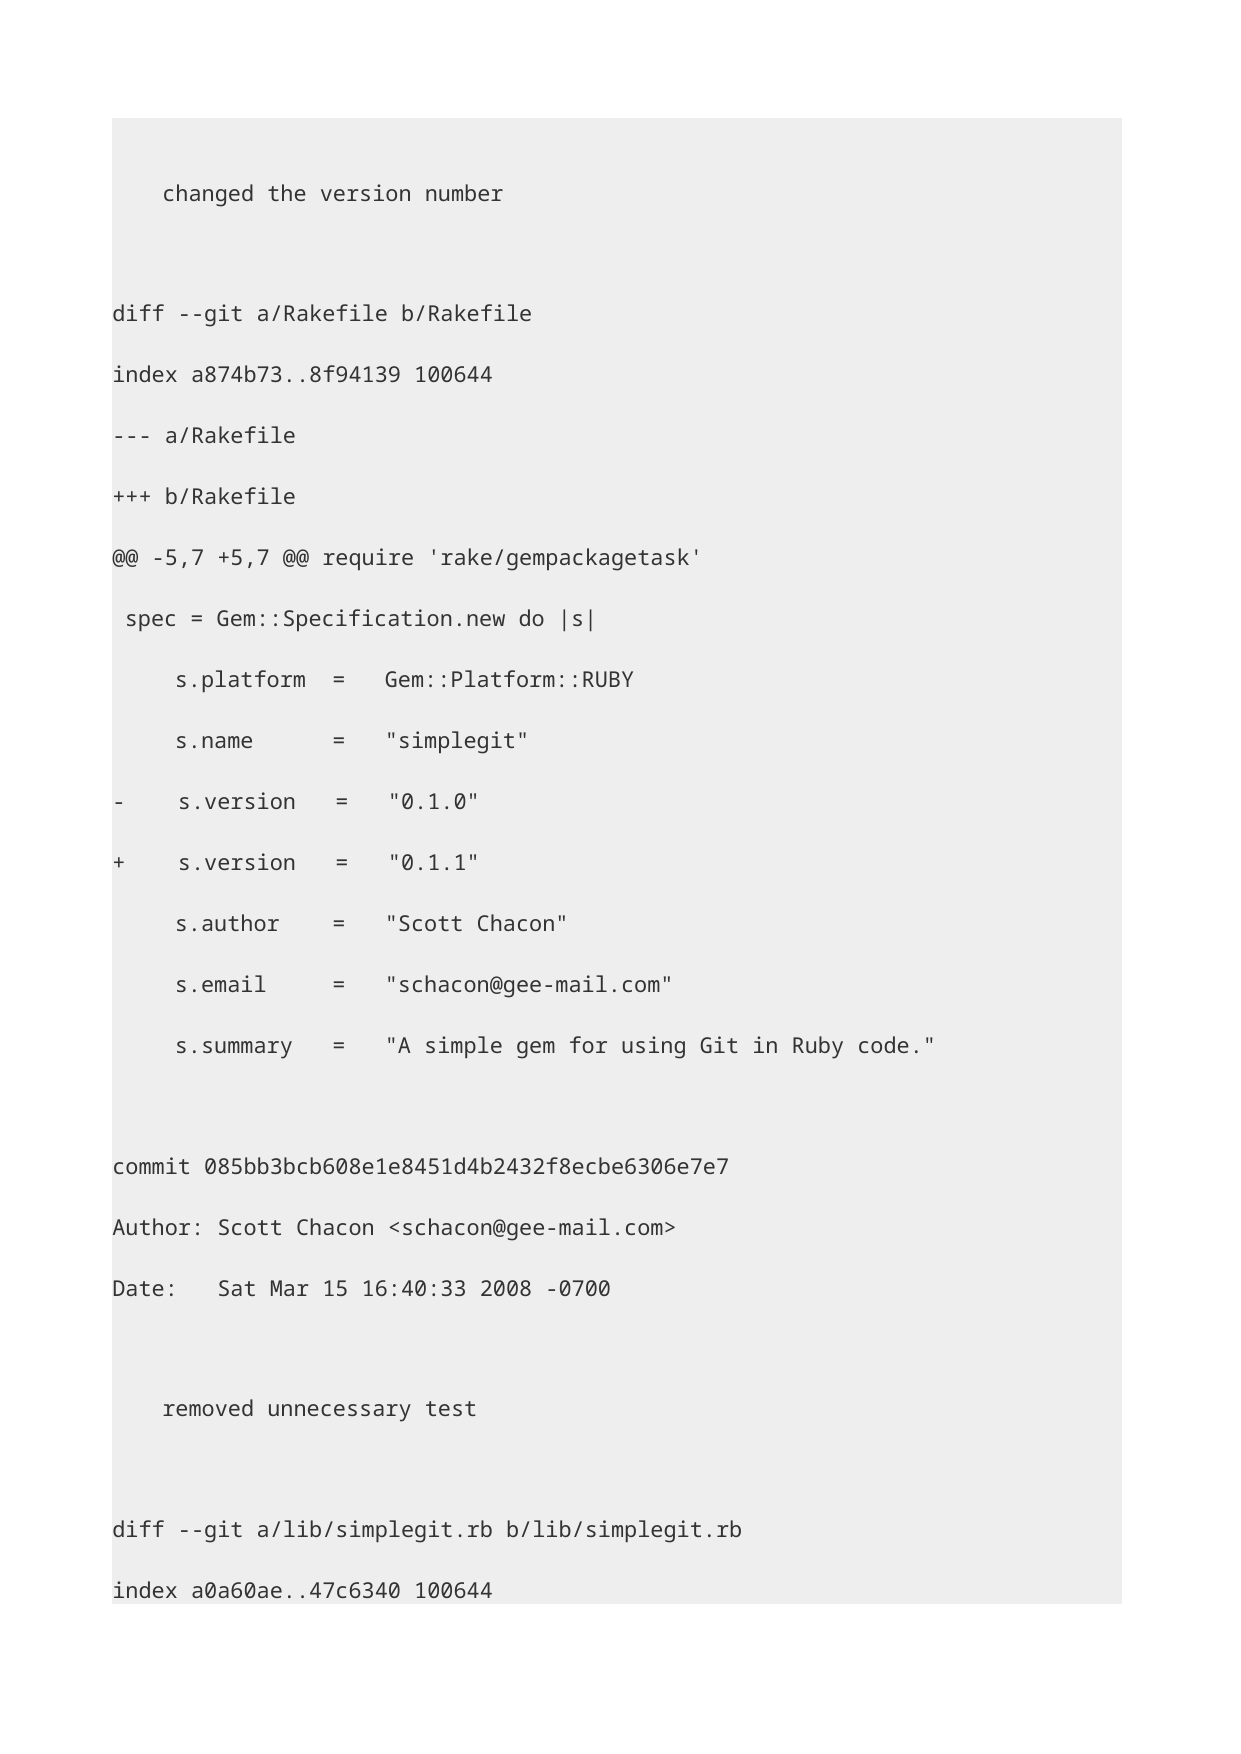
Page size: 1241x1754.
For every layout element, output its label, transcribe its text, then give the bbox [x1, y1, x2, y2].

text +++ b/Rakefile [112, 481, 1122, 511]
text Author: Scott Chacon <schacon@gee-mail.com> [112, 1212, 1122, 1242]
text index a0a60ae..47c6340 100644 [112, 1575, 1122, 1604]
text + s.version = "0.1.1" [112, 847, 1122, 877]
text s.name = "simplegit" [112, 725, 1122, 755]
text s.email = "schacon@gee-mail.com" [112, 969, 1122, 999]
text Date: Sat Mar 15 16:40:33 2008 -0700 [112, 1273, 1122, 1303]
text s.summary = "A simple gem for using Git in Ruby code." [112, 1030, 1122, 1060]
text removed unnecessary test [112, 1393, 1122, 1423]
text commit 085bb3bcb608e1e8451d4b2432f8ecbe6306e7e7 [112, 1151, 1122, 1181]
text s.platform = Gem::Platform::RUBY [112, 664, 1122, 694]
text s.author = "Scott Chacon" [112, 908, 1122, 938]
text spec = Gem::Specification.new do |s| [112, 603, 1122, 633]
text changed the version number [112, 177, 1122, 207]
text --- a/Rakefile [112, 420, 1122, 450]
text diff --git a/lib/simplegit.rb b/lib/simplegit.rb [112, 1514, 1122, 1543]
text @@ -5,7 +5,7 @@ require 'rake/gempackagetask' [112, 542, 1122, 572]
text - s.version = "0.1.0" [112, 786, 1122, 816]
text diff --git a/Rakefile b/Rakefile [112, 298, 1122, 328]
text index a874b73..8f94139 100644 [112, 359, 1122, 389]
